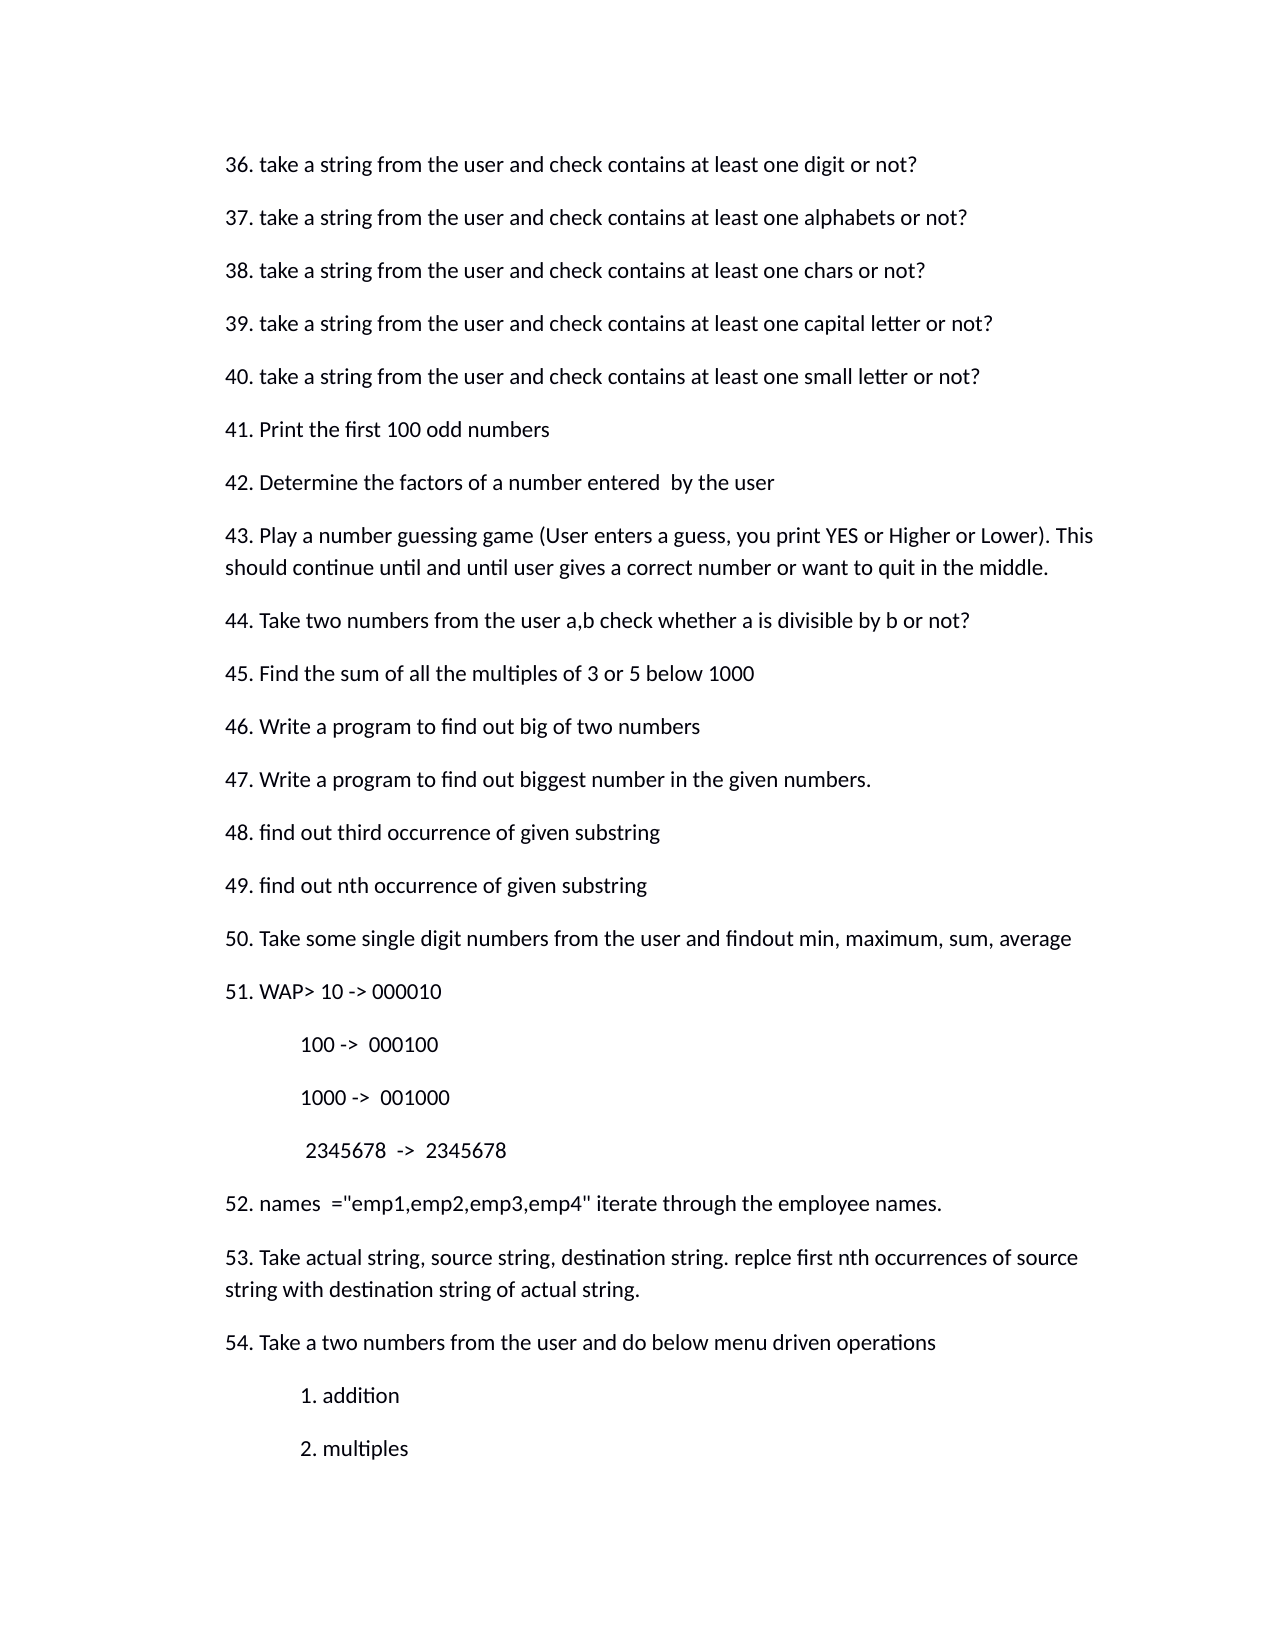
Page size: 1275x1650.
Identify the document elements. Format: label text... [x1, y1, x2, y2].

list 49. find out nth occurrence of given substring [225, 871, 1125, 899]
list 1. addition [300, 1381, 1125, 1409]
text 2345678 -> 2345678 [150, 1137, 1125, 1164]
list 54. Take a two numbers from the user and do below menu driven operations [225, 1328, 1125, 1356]
list 42. Determine the factors of a number entered by the user [225, 468, 1125, 496]
text 1000 -> 001000 [150, 1083, 1125, 1112]
list 2. multiples [300, 1434, 1125, 1462]
list 47. Write a program to find out biggest number in the given numbers. [225, 765, 1125, 793]
list 41. Print the first 100 odd numbers [225, 415, 1125, 443]
list 53. Take actual string, source string, destination string. replce first nth occurrences of source string with destination string of actual string. [225, 1243, 1125, 1303]
text 100 -> 000100 [150, 1031, 1125, 1058]
list 44. Take two numbers from the user a,b check whether a is divisible by b or not? [225, 606, 1125, 634]
list 46. Write a program to find out big of two numbers [225, 712, 1125, 740]
list 39. take a string from the user and check contains at least one capital letter or not? [225, 309, 1125, 337]
list 36. take a string from the user and check contains at least one digit or not? [225, 150, 1125, 178]
list 37. take a string from the user and check contains at least one alphabets or not? [225, 203, 1125, 231]
list 45. Find the sum of all the multiples of 3 or 5 below 1000 [225, 659, 1125, 687]
list 43. Play a number guessing game (User enters a guess, you print YES or Higher or Lower). This should continue until and until user gives a correct number or want to quit in the middle. [225, 521, 1125, 581]
list 40. take a string from the user and check contains at least one small letter or not? [225, 362, 1125, 390]
list 38. take a string from the user and check contains at least one chars or not? [225, 256, 1125, 284]
list 48. find out third occurrence of given substring [225, 818, 1125, 846]
list 51. WAP> 10 -> 000010 [225, 977, 1125, 1006]
list 50. Take some single digit numbers from the user and findout min, maximum, sum, average [225, 924, 1125, 952]
list 52. names ="emp1,emp2,emp3,emp4" iterate through the employee names. [225, 1189, 1125, 1218]
